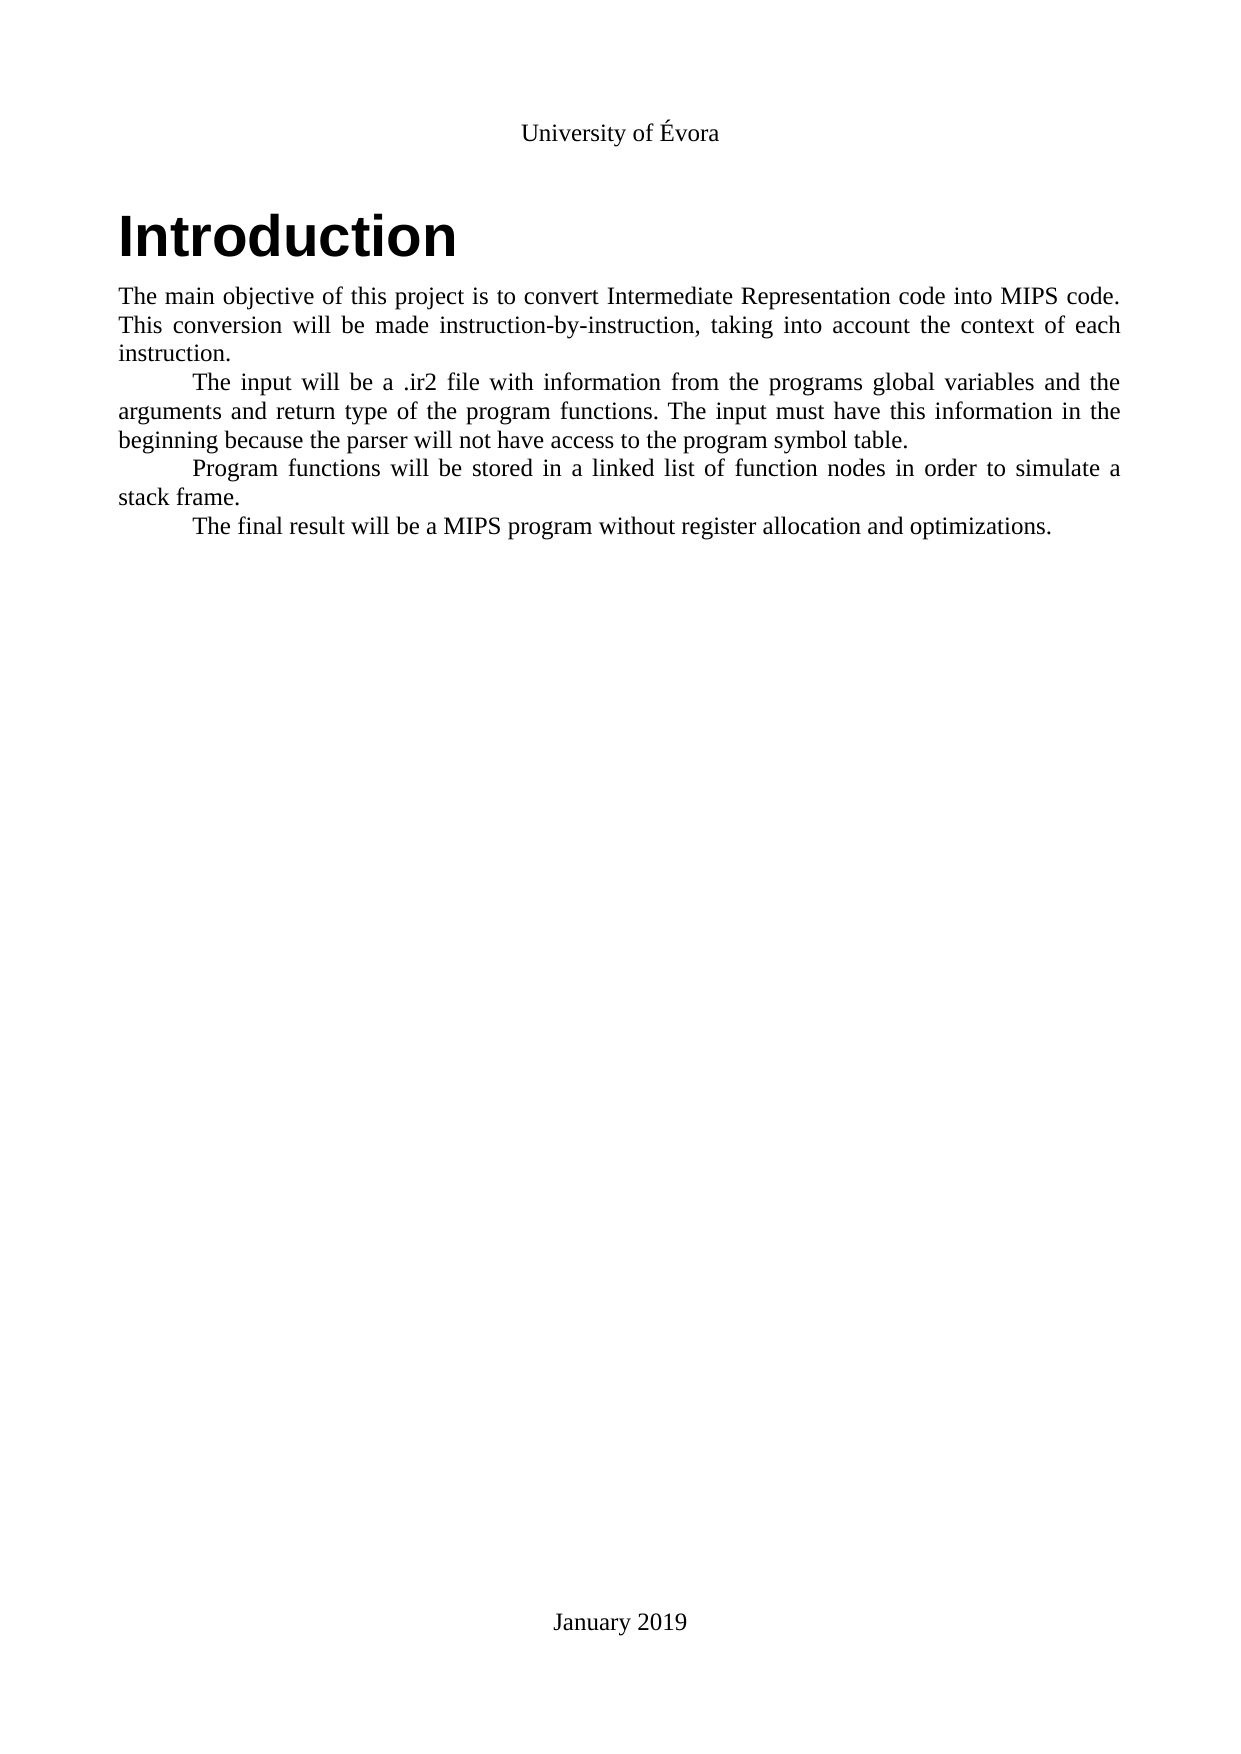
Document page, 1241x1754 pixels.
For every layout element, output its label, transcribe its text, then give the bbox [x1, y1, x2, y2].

text The main objective of this project is to convert Intermediate Representation code into MIPS code. This conversion will be made instruction-by-instruction, taking into account the context of each instruction. [118, 281, 1122, 367]
text Program functions will be stored in a linked list of function nodes in order to simulate a stack frame. [118, 453, 1122, 511]
title Introduction [118, 201, 1122, 268]
text The final result will be a MIPS program without register allocation and optimizations. [118, 511, 1122, 540]
text The input will be a .ir2 file with information from the programs global variables and the arguments and return type of the program functions. The input must have this information in the beginning because the parser will not have access to the program symbol table. [118, 367, 1122, 453]
